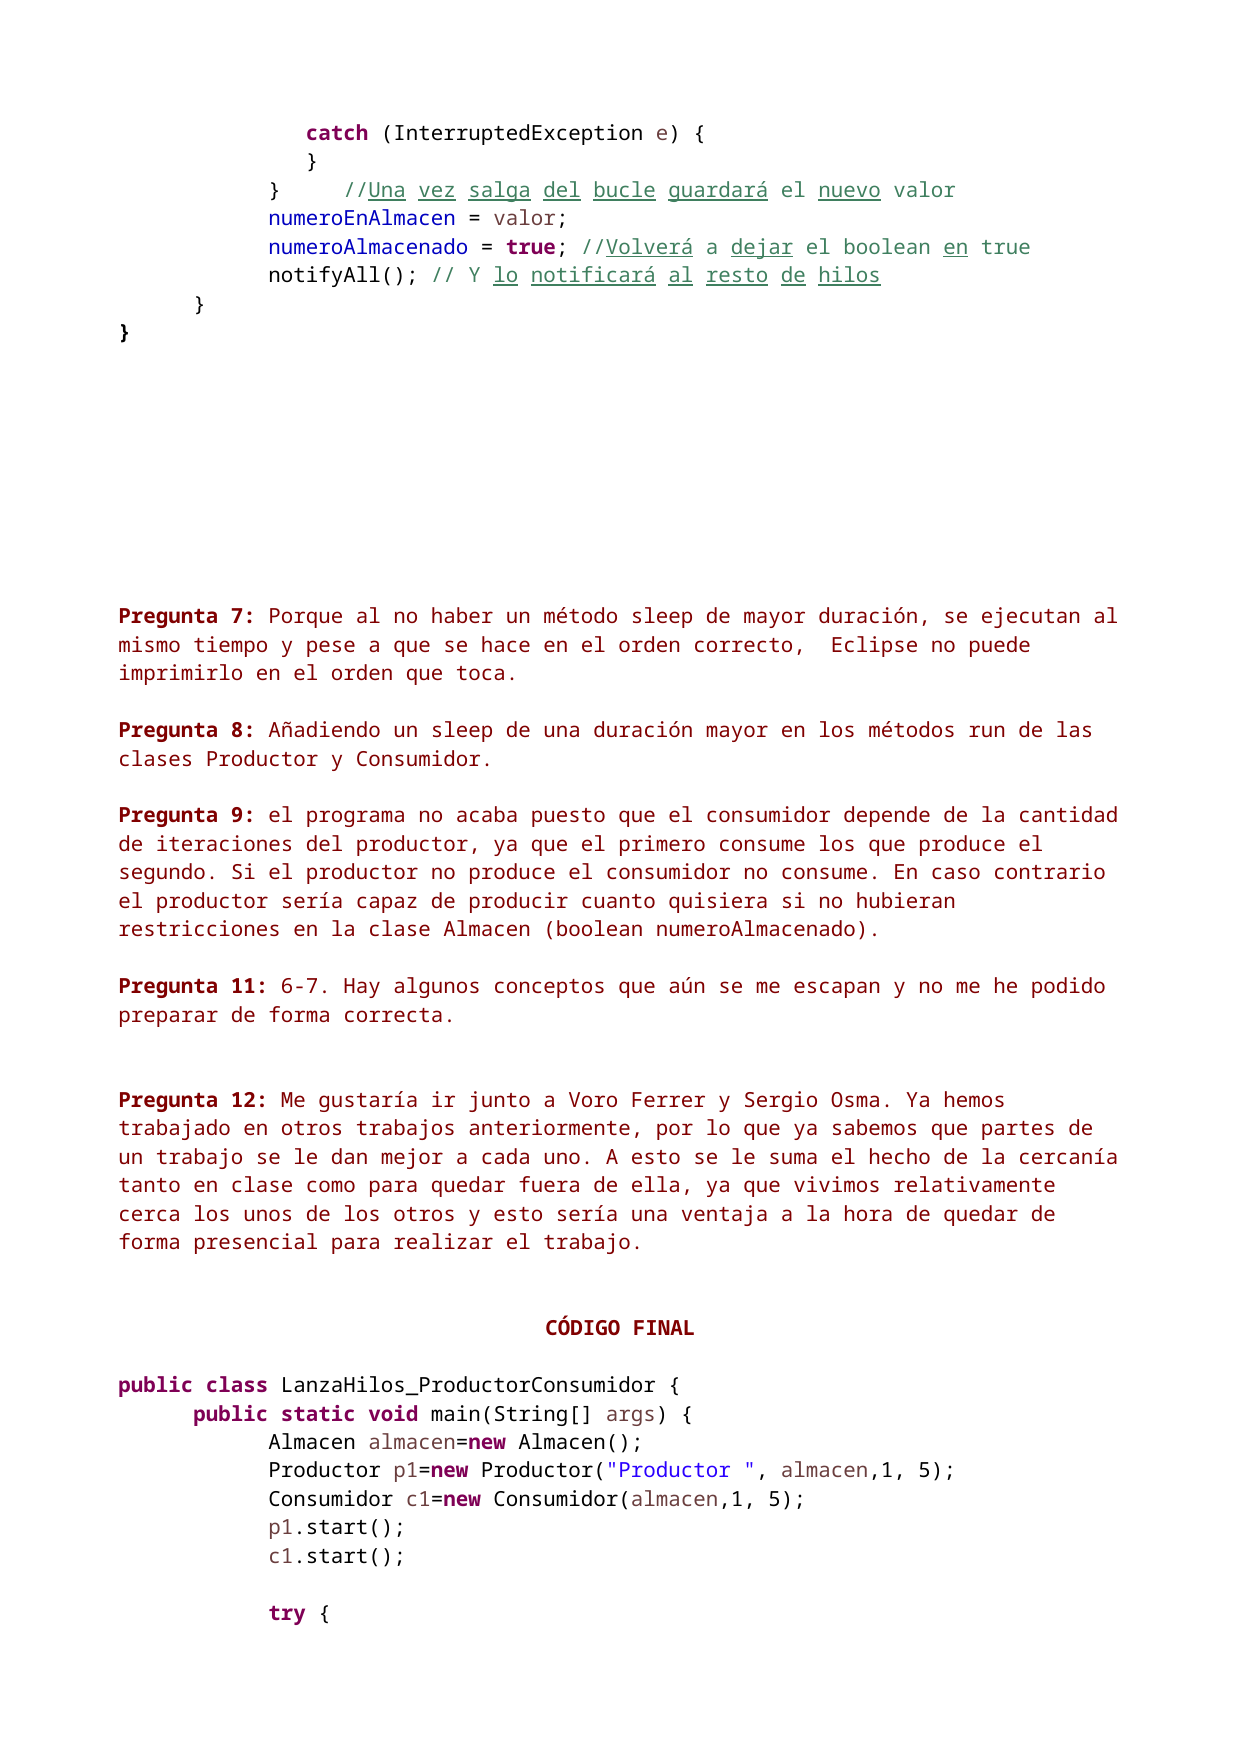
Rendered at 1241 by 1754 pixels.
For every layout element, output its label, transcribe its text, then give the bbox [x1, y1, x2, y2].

text } [118, 317, 1122, 346]
text catch (InterruptedException e) { [118, 118, 1122, 147]
text Pregunta 11: 6-7. Hay algunos conceptos que aún se me escapan y no me he podido preparar de forma correcta. [118, 971, 1122, 1028]
text Productor p1=new Productor("Productor ", almacen,1, 5); [118, 1456, 1122, 1484]
text Pregunta 12: Me gustaría ir junto a Voro Ferrer y Sergio Osma. Ya hemos trabajado en otros trabajos anteriormente, por lo que ya sabemos que partes de un trabajo se le dan mejor a cada uno. A esto se le suma el hecho de la cercanía tanto en clase como para quedar fuera de ella, ya que vivimos relativamente cerca los unos de los otros y esto sería una ventaja a la hora de quedar de forma presencial para realizar el trabajo. [118, 1085, 1122, 1256]
text Almacen almacen=new Almacen(); [118, 1427, 1122, 1456]
text try { [118, 1598, 1122, 1626]
text p1.start(); [118, 1512, 1122, 1541]
text CÓDIGO FINAL [118, 1313, 1122, 1342]
text public static void main(String[] args) { [118, 1399, 1122, 1427]
text Pregunta 7: Porque al no haber un método sleep de mayor duración, se ejecutan al mismo tiempo y pese a que se hace en el orden correcto, Eclipse no puede imprimirlo en el orden que toca. [118, 602, 1122, 687]
text } [118, 147, 1122, 175]
text c1.start(); [118, 1541, 1122, 1569]
text Consumidor c1=new Consumidor(almacen,1, 5); [118, 1484, 1122, 1512]
text public class LanzaHilos_ProductorConsumidor { [118, 1370, 1122, 1399]
text numeroAlmacenado = true; //Volverá a dejar el boolean en true [118, 232, 1122, 260]
text numeroEnAlmacen = valor; [118, 203, 1122, 232]
text } //Una vez salga del bucle guardará el nuevo valor [118, 175, 1122, 203]
text notifyAll(); // Y lo notificará al resto de hilos [118, 260, 1122, 289]
text Pregunta 8: Añadiendo un sleep de una duración mayor en los métodos run de las clases Productor y Consumidor. [118, 715, 1122, 772]
text } [118, 289, 1122, 317]
text Pregunta 9: el programa no acaba puesto que el consumidor depende de la cantidad de iteraciones del productor, ya que el primero consume los que produce el segundo. Si el productor no produce el consumidor no consume. En caso contrario el productor sería capaz de producir cuanto quisiera si no hubieran restricciones en la clase Almacen (boolean numeroAlmacenado). [118, 801, 1122, 943]
